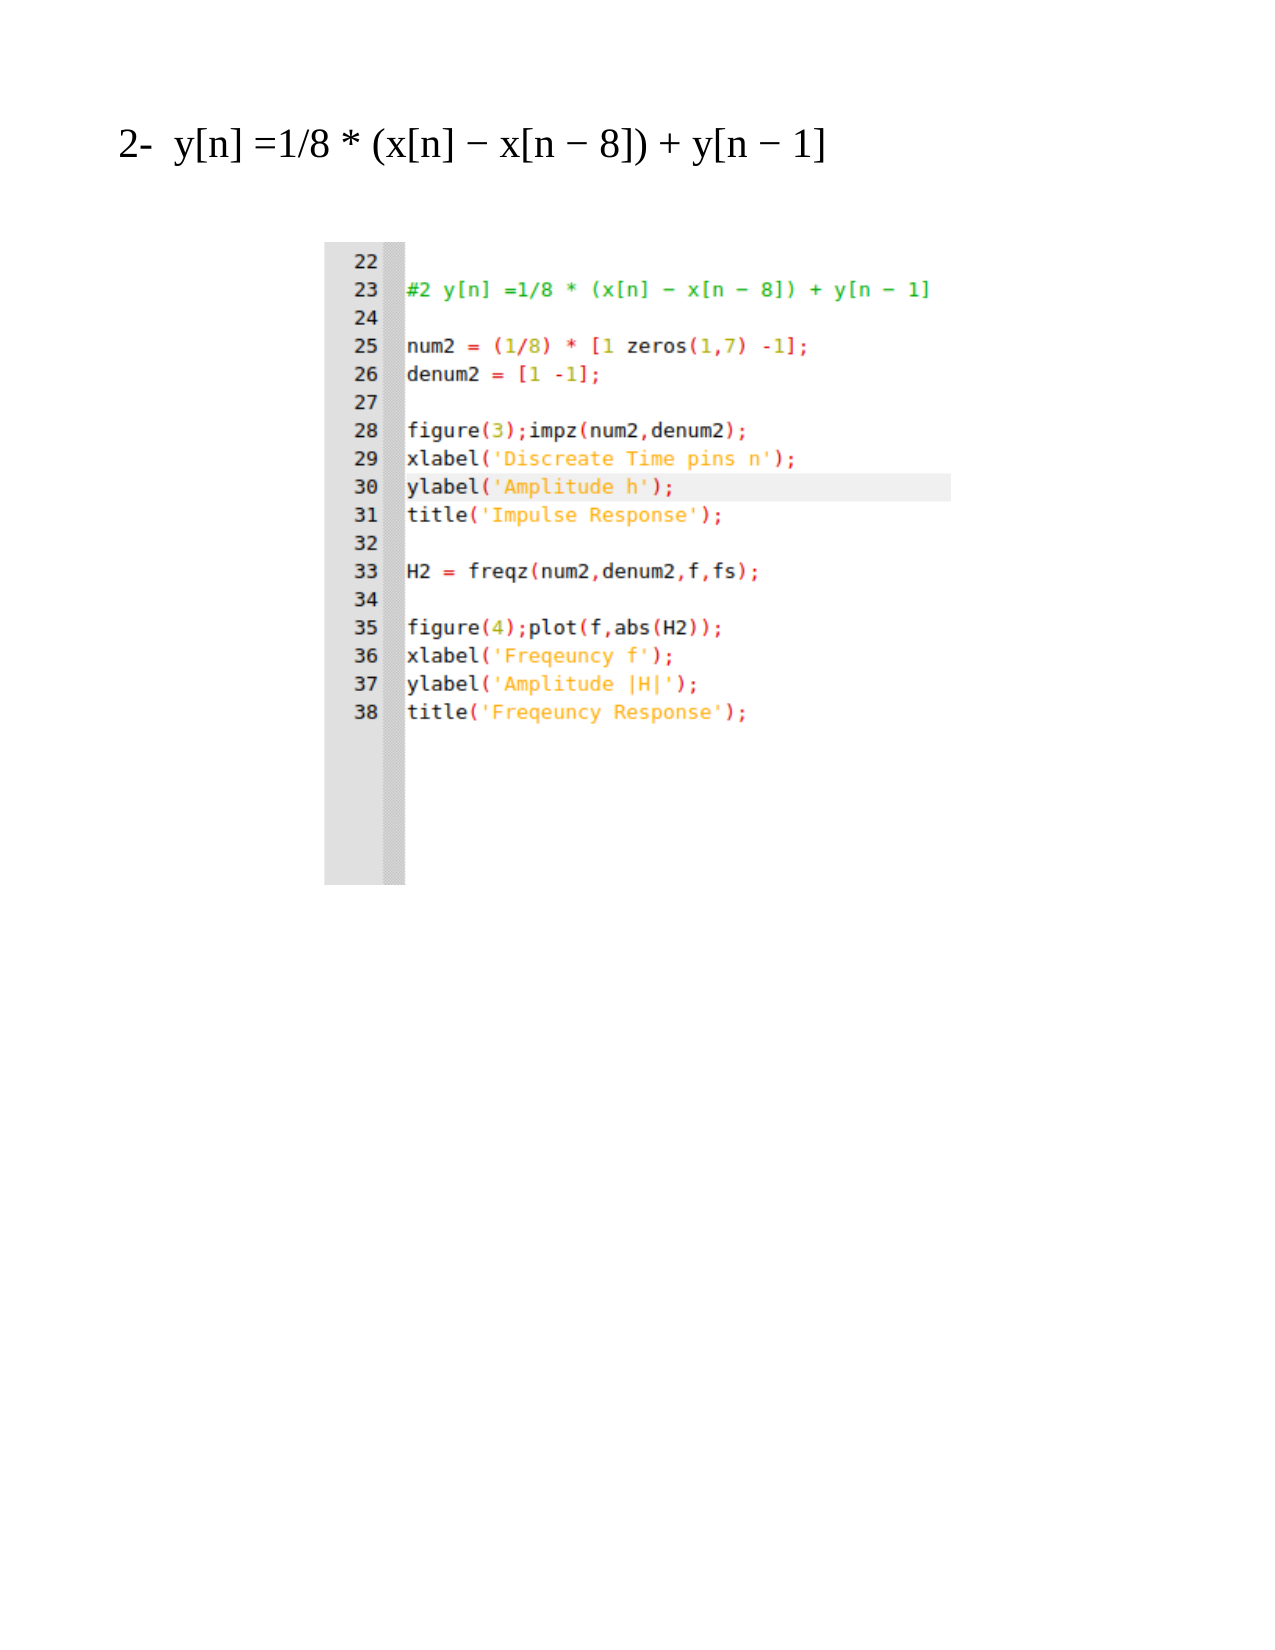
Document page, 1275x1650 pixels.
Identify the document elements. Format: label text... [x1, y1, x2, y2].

text 2- y[n] =1/8 * (x[n] − x[n − 8]) + y[n − 1] [118, 118, 1157, 166]
picture [324, 242, 951, 885]
